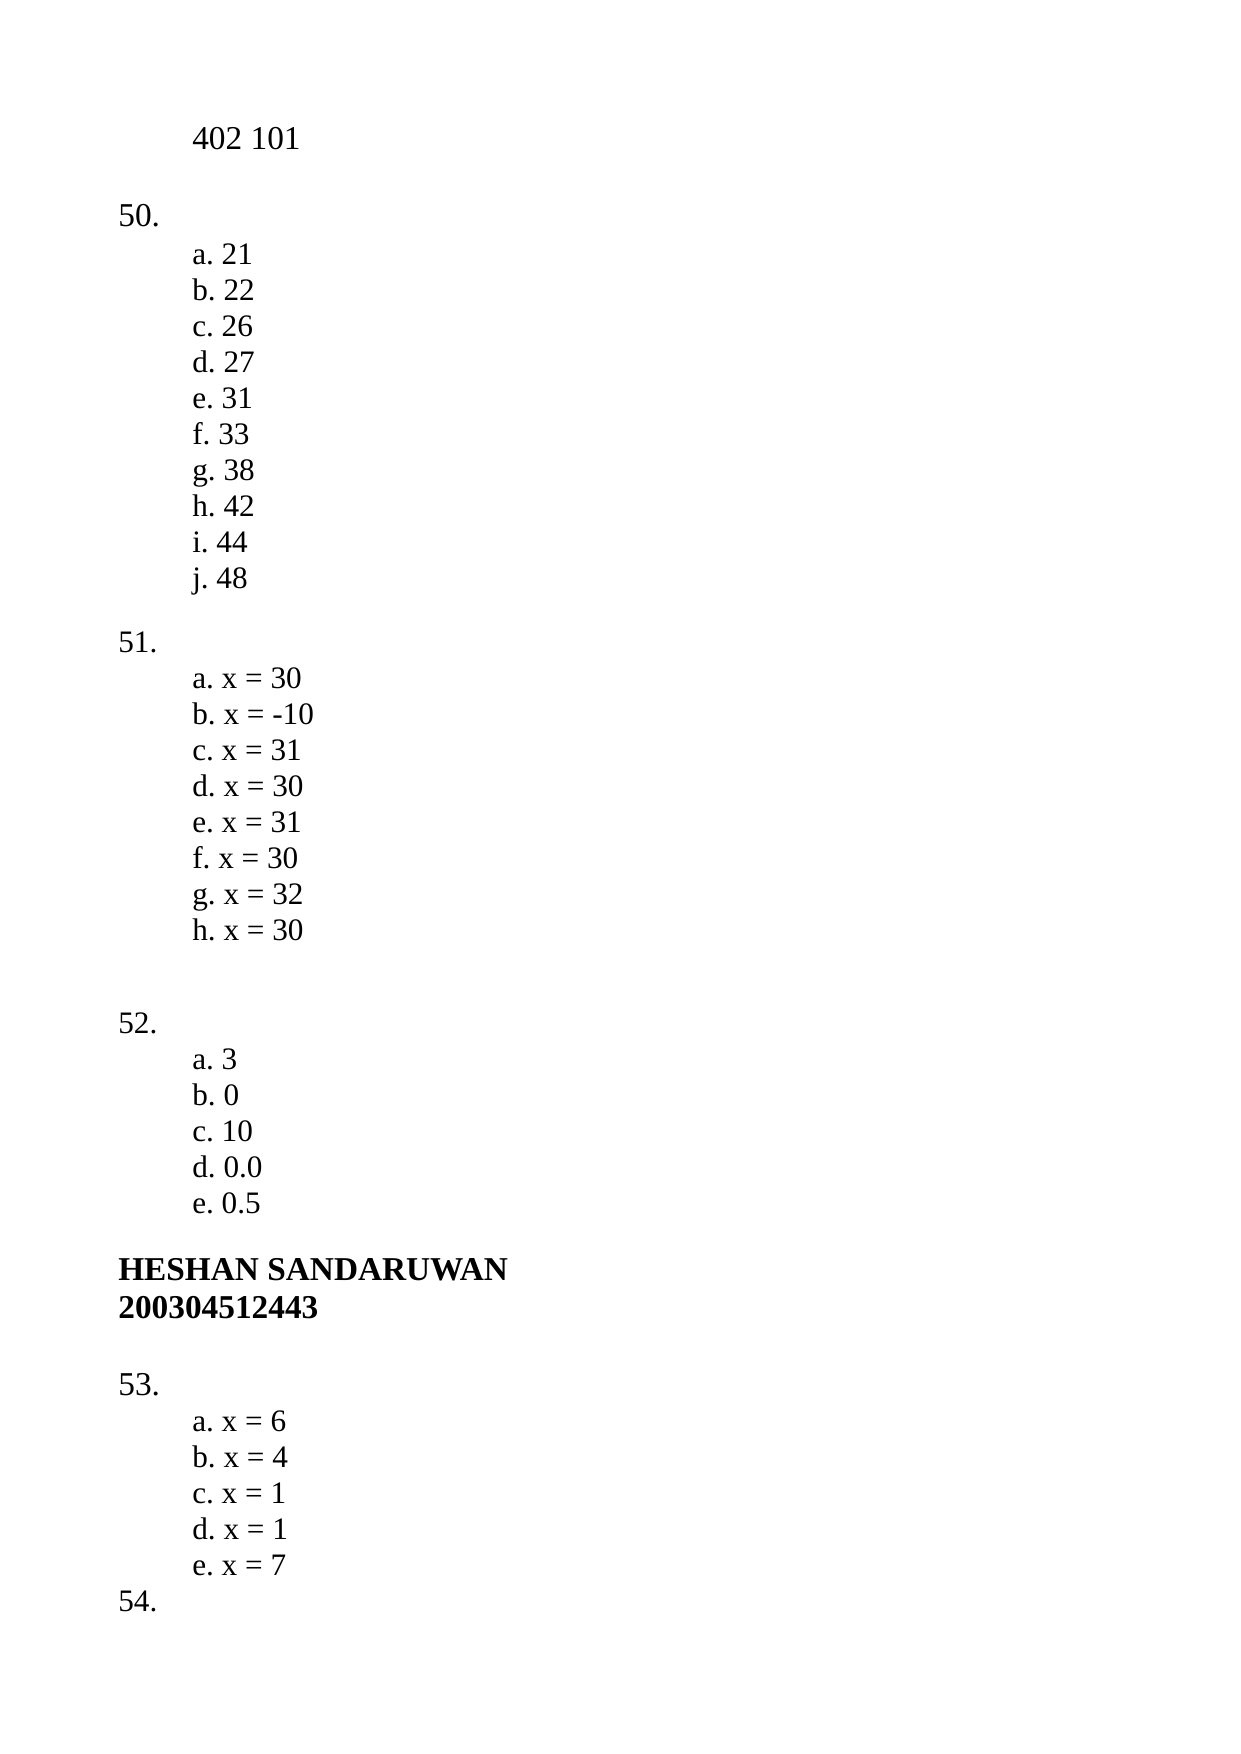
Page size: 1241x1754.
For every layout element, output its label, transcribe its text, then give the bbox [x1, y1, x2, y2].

text e. 31 [118, 379, 1122, 415]
text 50. [118, 195, 1122, 233]
text b. 0 [118, 1076, 1122, 1112]
text c. 26 [118, 307, 1122, 343]
text h. 42 [118, 487, 1122, 523]
text f. 33 [118, 415, 1122, 451]
text c. x = 1 [118, 1474, 1122, 1510]
text f. x = 30 [118, 839, 1122, 875]
text c. 10 [118, 1112, 1122, 1148]
text g. x = 32 [118, 875, 1122, 911]
text h. x = 30 [118, 911, 1122, 947]
text b. x = 4 [118, 1438, 1122, 1474]
text 402 101 [118, 118, 1122, 156]
text e. x = 7 [118, 1546, 1122, 1582]
text 200304512443 [118, 1287, 1122, 1326]
text e. 0.5 [118, 1184, 1122, 1220]
text a. 3 [118, 1041, 1122, 1076]
text 54. [118, 1582, 1122, 1618]
text a. 21 [118, 233, 1122, 271]
text 53. [118, 1364, 1122, 1402]
text b. 22 [118, 271, 1122, 307]
text c. x = 31 [118, 731, 1122, 767]
text 52. [118, 1004, 1122, 1041]
text e. x = 31 [118, 803, 1122, 839]
text a. x = 30 [118, 659, 1122, 696]
text d. 27 [118, 343, 1122, 379]
text d. 0.0 [118, 1148, 1122, 1184]
text d. x = 30 [118, 767, 1122, 803]
text i. 44 [118, 523, 1122, 559]
text j. 48 [118, 559, 1122, 595]
text a. x = 6 [118, 1402, 1122, 1438]
text 51. [118, 624, 1122, 659]
text b. x = -10 [118, 696, 1122, 731]
text d. x = 1 [118, 1510, 1122, 1546]
text HESHAN SANDARUWAN [118, 1249, 1122, 1287]
text g. 38 [118, 451, 1122, 487]
